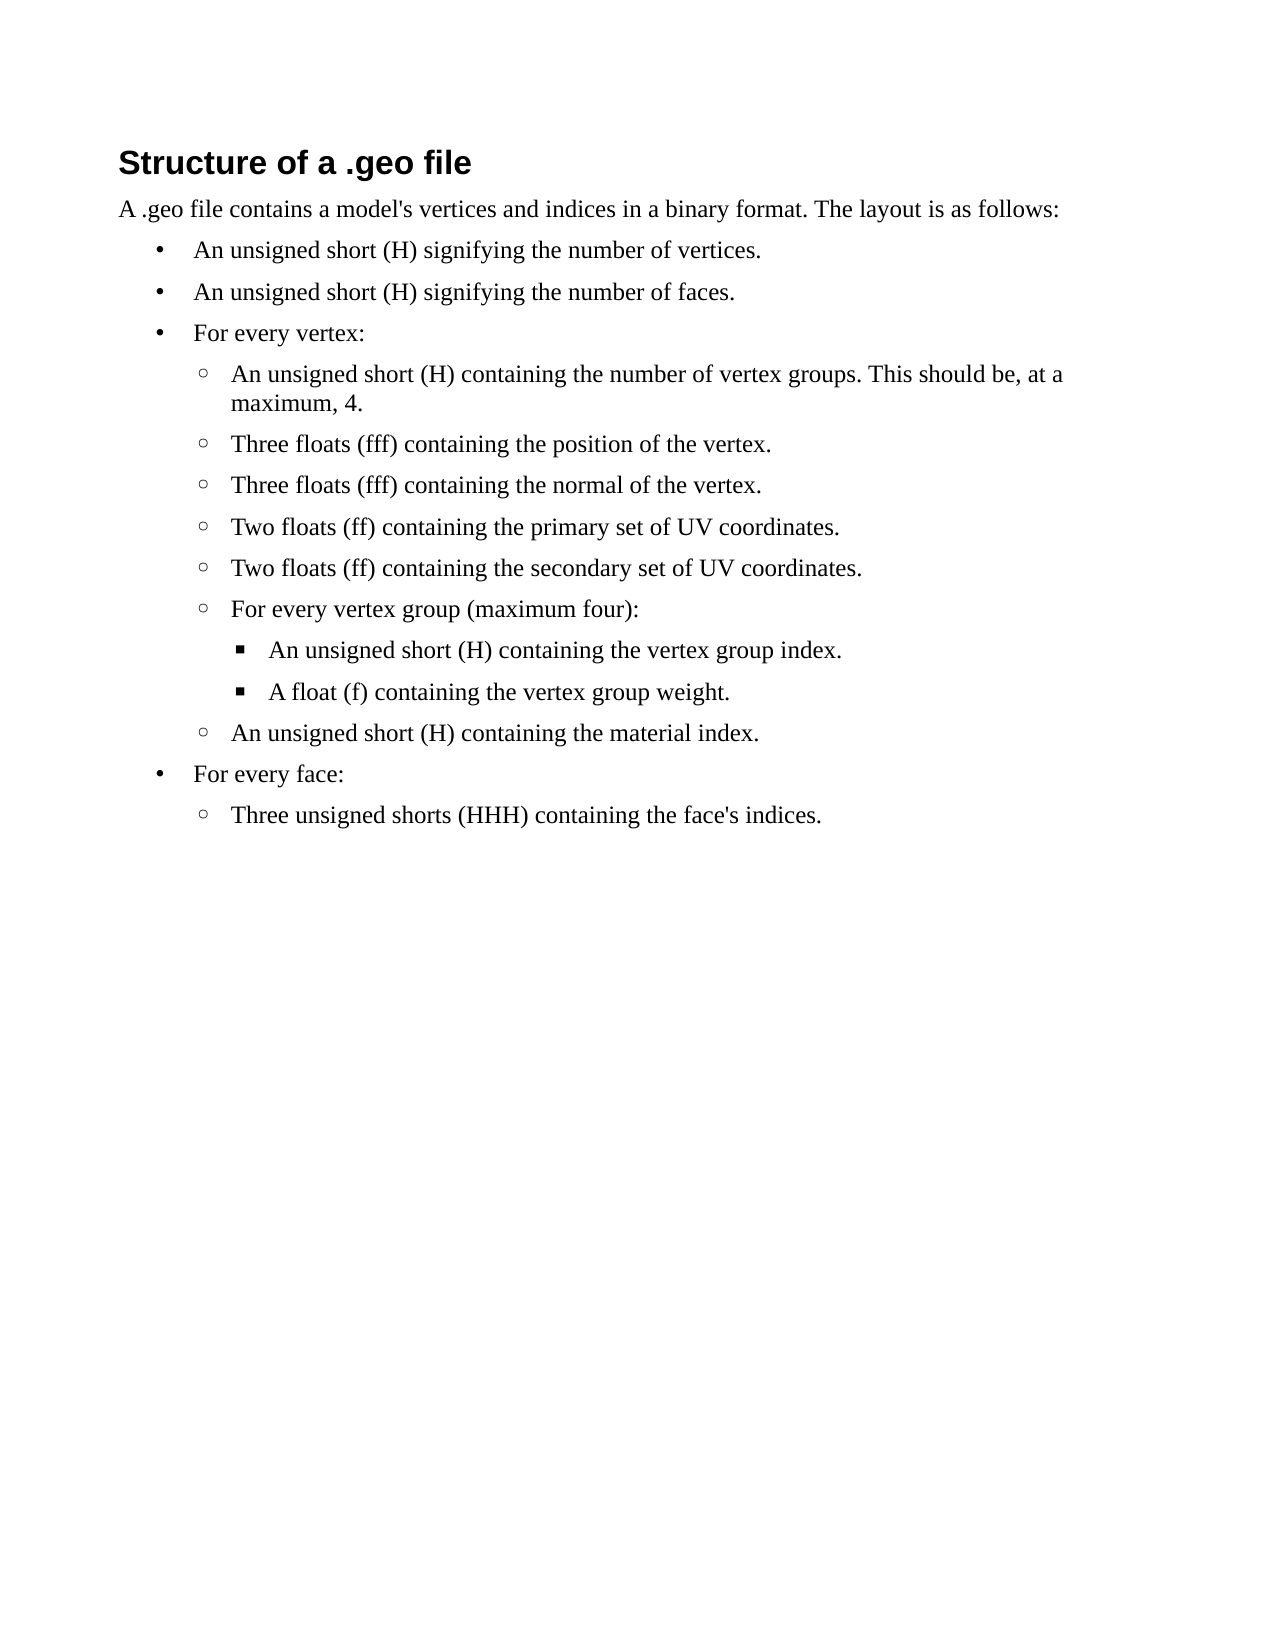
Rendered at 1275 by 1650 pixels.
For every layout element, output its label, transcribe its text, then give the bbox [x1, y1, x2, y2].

list Three floats (fff) containing the position of the vertex. [193, 429, 1157, 458]
list An unsigned short (H) signifying the number of vertices. [156, 236, 1157, 264]
list Two floats (ff) containing the secondary set of UV coordinates. [193, 553, 1157, 582]
list An unsigned short (H) containing the number of vertex groups. This should be, at a maximum, 4. [193, 359, 1157, 417]
list For every vertex group (maximum four): [193, 594, 1157, 623]
list A float (f) containing the vertex group weight. [231, 677, 1157, 706]
text A .geo file contains a model's vertices and indices in a binary format. The layout is as follows: [118, 194, 1157, 223]
list Three floats (fff) containing the normal of the vertex. [193, 471, 1157, 499]
subtitle Structure of a .geo file [118, 143, 1157, 182]
list An unsigned short (H) signifying the number of faces. [156, 277, 1157, 306]
list For every face: [156, 759, 1157, 788]
list For every vertex: [156, 318, 1157, 347]
list Two floats (ff) containing the primary set of UV coordinates. [193, 512, 1157, 541]
list An unsigned short (H) containing the vertex group index. [231, 636, 1157, 664]
list An unsigned short (H) containing the material index. [193, 718, 1157, 747]
list Three unsigned shorts (HHH) containing the face's indices. [193, 801, 1157, 829]
